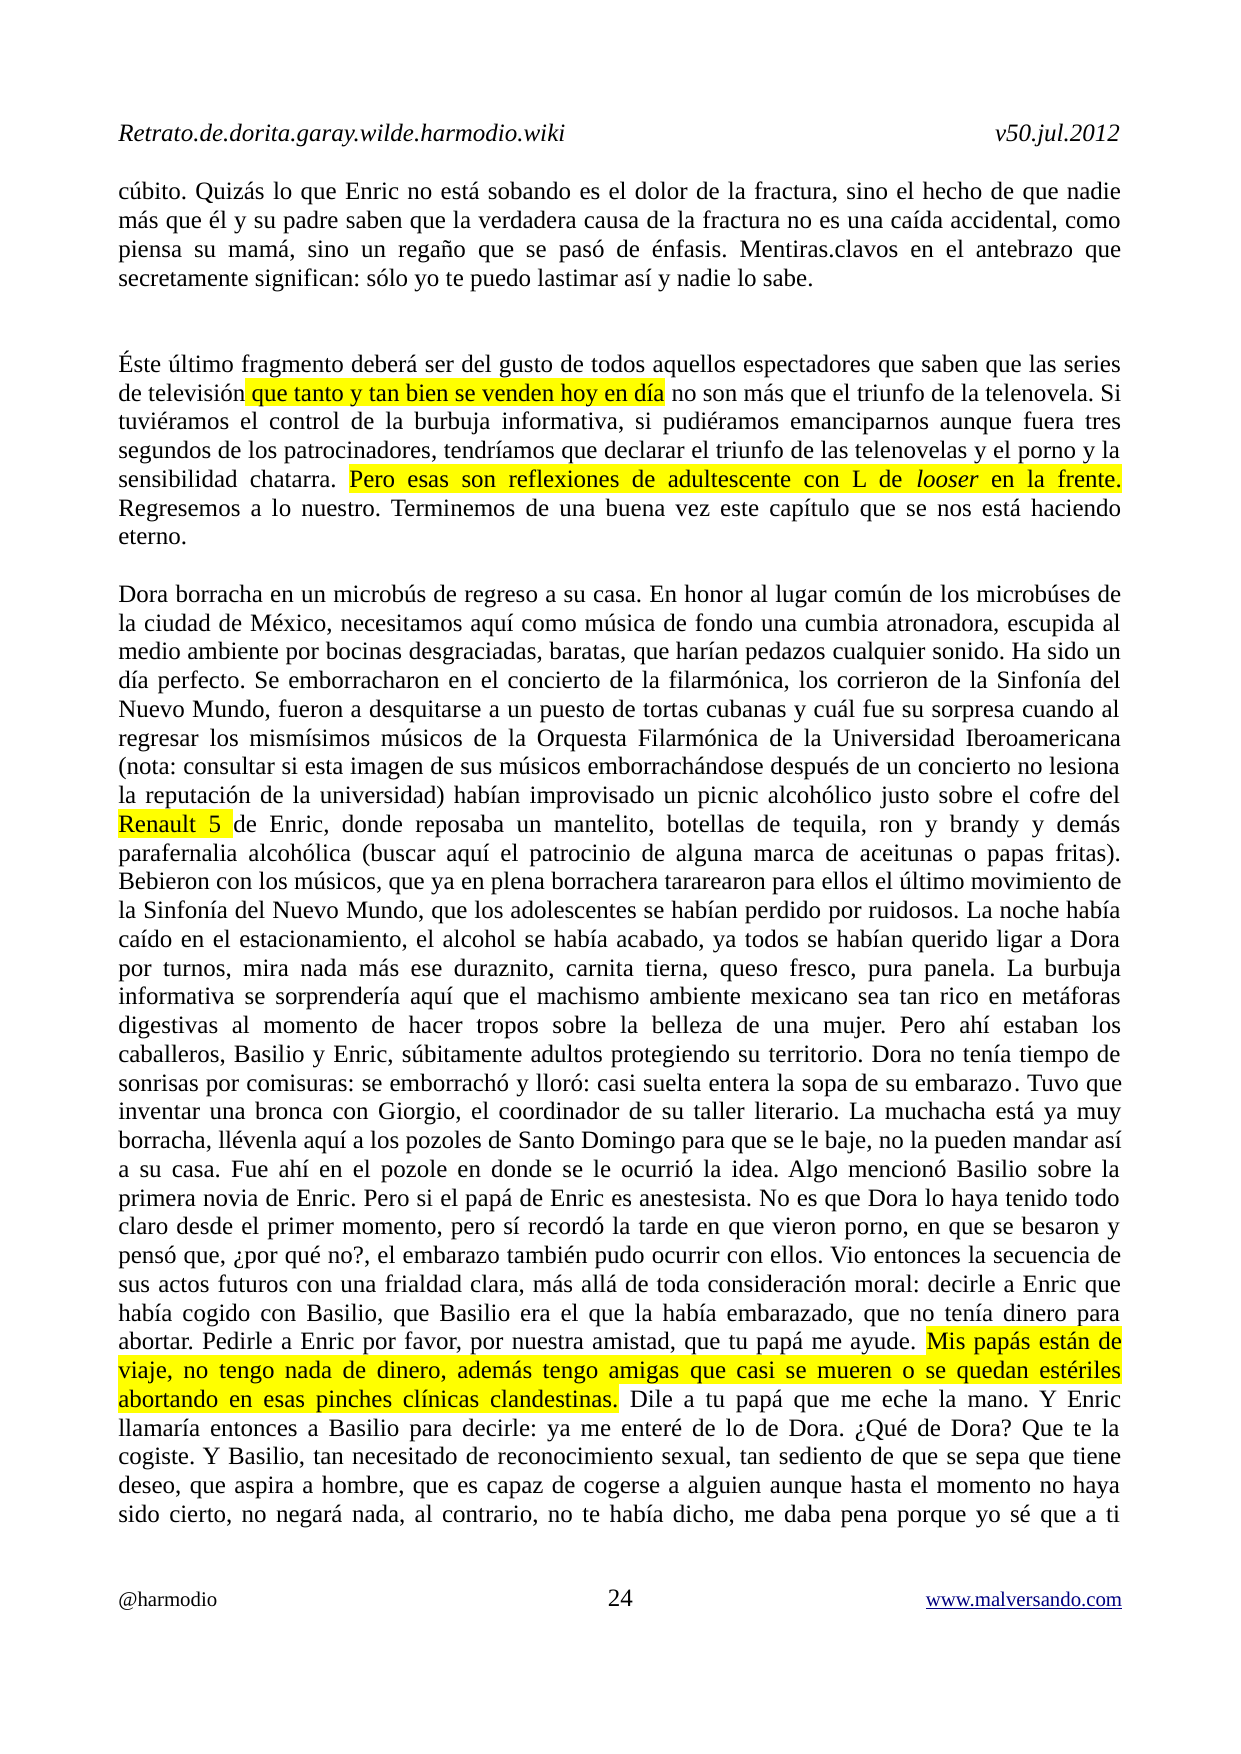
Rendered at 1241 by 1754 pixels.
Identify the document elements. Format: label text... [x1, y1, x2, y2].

text Éste último fragmento deberá ser del gusto de todos aquellos espectadores que saben que las series de televisión que tanto y tan bien se venden hoy en día no son más que el triunfo de la telenovela. Si tuviéramos el control de la burbuja informativa, si pudiéramos emanciparnos aunque fuera tres segundos de los patrocinadores, tendríamos que declarar el triunfo de las telenovelas y el porno y la sensibilidad chatarra. Pero esas son reflexiones de adultescente con L de looser en la frente. Regresemos a lo nuestro. Terminemos de una buena vez este capítulo que se nos está haciendo eterno. [118, 349, 1122, 550]
text Dora borracha en un microbús de regreso a su casa. En honor al lugar común de los microbúses de la ciudad de México, necesitamos aquí como música de fondo una cumbia atronadora, escupida al medio ambiente por bocinas desgraciadas, baratas, que harían pedazos cualquier sonido. Ha sido un día perfecto. Se emborracharon en el concierto de la filarmónica, los corrieron de la Sinfonía del Nuevo Mundo, fueron a desquitarse a un puesto de tortas cubanas y cuál fue su sorpresa cuando al regresar los mismísimos músicos de la Orquesta Filarmónica de la Universidad Iberoamericana (nota: consultar si esta imagen de sus músicos emborrachándose después de un concierto no lesiona la reputación de la universidad) habían improvisado un picnic alcohólico justo sobre el cofre del Renault 5 de Enric, donde reposaba un mantelito, botellas de tequila, ron y brandy y demás parafernalia alcohólica (buscar aquí el patrocinio de alguna marca de aceitunas o papas fritas). Bebieron con los músicos, que ya en plena borrachera tararearon para ellos el último movimiento de la Sinfonía del Nuevo Mundo, que los adolescentes se habían perdido por ruidosos. La noche había caído en el estacionamiento, el alcohol se había acabado, ya todos se habían querido ligar a Dora por turnos, mira nada más ese duraznito, carnita tierna, queso fresco, pura panela. La burbuja informativa se sorprendería aquí que el machismo ambiente mexicano sea tan rico en metáforas digestivas al momento de hacer tropos sobre la belleza de una mujer. Pero ahí estaban los caballeros, Basilio y Enric, súbitamente adultos protegiendo su territorio. Dora no tenía tiempo de sonrisas por comisuras: se emborrachó y lloró: casi suelta entera la sopa de su embarazo. Tuvo que inventar una bronca con Giorgio, el coordinador de su taller literario. La muchacha está ya muy borracha, llévenla aquí a los pozoles de Santo Domingo para que se le baje, no la pueden mandar así a su casa. Fue ahí en el pozole en donde se le ocurrió la idea. Algo mencionó Basilio sobre la primera novia de Enric. Pero si el papá de Enric es anestesista. No es que Dora lo haya tenido todo claro desde el primer momento, pero sí recordó la tarde en que vieron porno, en que se besaron y pensó que, ¿por qué no?, el embarazo también pudo ocurrir con ellos. Vio entonces la secuencia de sus actos futuros con una frialdad clara, más allá de toda consideración moral: decirle a Enric que había cogido con Basilio, que Basilio era el que la había embarazado, que no tenía dinero para abortar. Pedirle a Enric por favor, por nuestra amistad, que tu papá me ayude. Mis papás están de viaje, no tengo nada de dinero, además tengo amigas que casi se mueren o se quedan estériles abortando en esas pinches clínicas clandestinas. Dile a tu papá que me eche la mano. Y Enric llamaría entonces a Basilio para decirle: ya me enteré de lo de Dora. ¿Qué de Dora? Que te la cogiste. Y Basilio, tan necesitado de reconocimiento sexual, tan sediento de que se sepa que tiene deseo, que aspira a hombre, que es capaz de cogerse a alguien aunque hasta el momento no haya sido cierto, no negará nada, al contrario, no te había dicho, me daba pena porque yo sé que a ti [118, 579, 1122, 1528]
text cúbito. Quizás lo que Enric no está sobando es el dolor de la fractura, sino el hecho de que nadie más que él y su padre saben que la verdadera causa de la fractura no es una caída accidental, como piensa su mamá, sino un regaño que se pasó de énfasis. Mentiras.clavos en el antebrazo que secretamente significan: sólo yo te puedo lastimar así y nadie lo sabe. [118, 176, 1122, 291]
